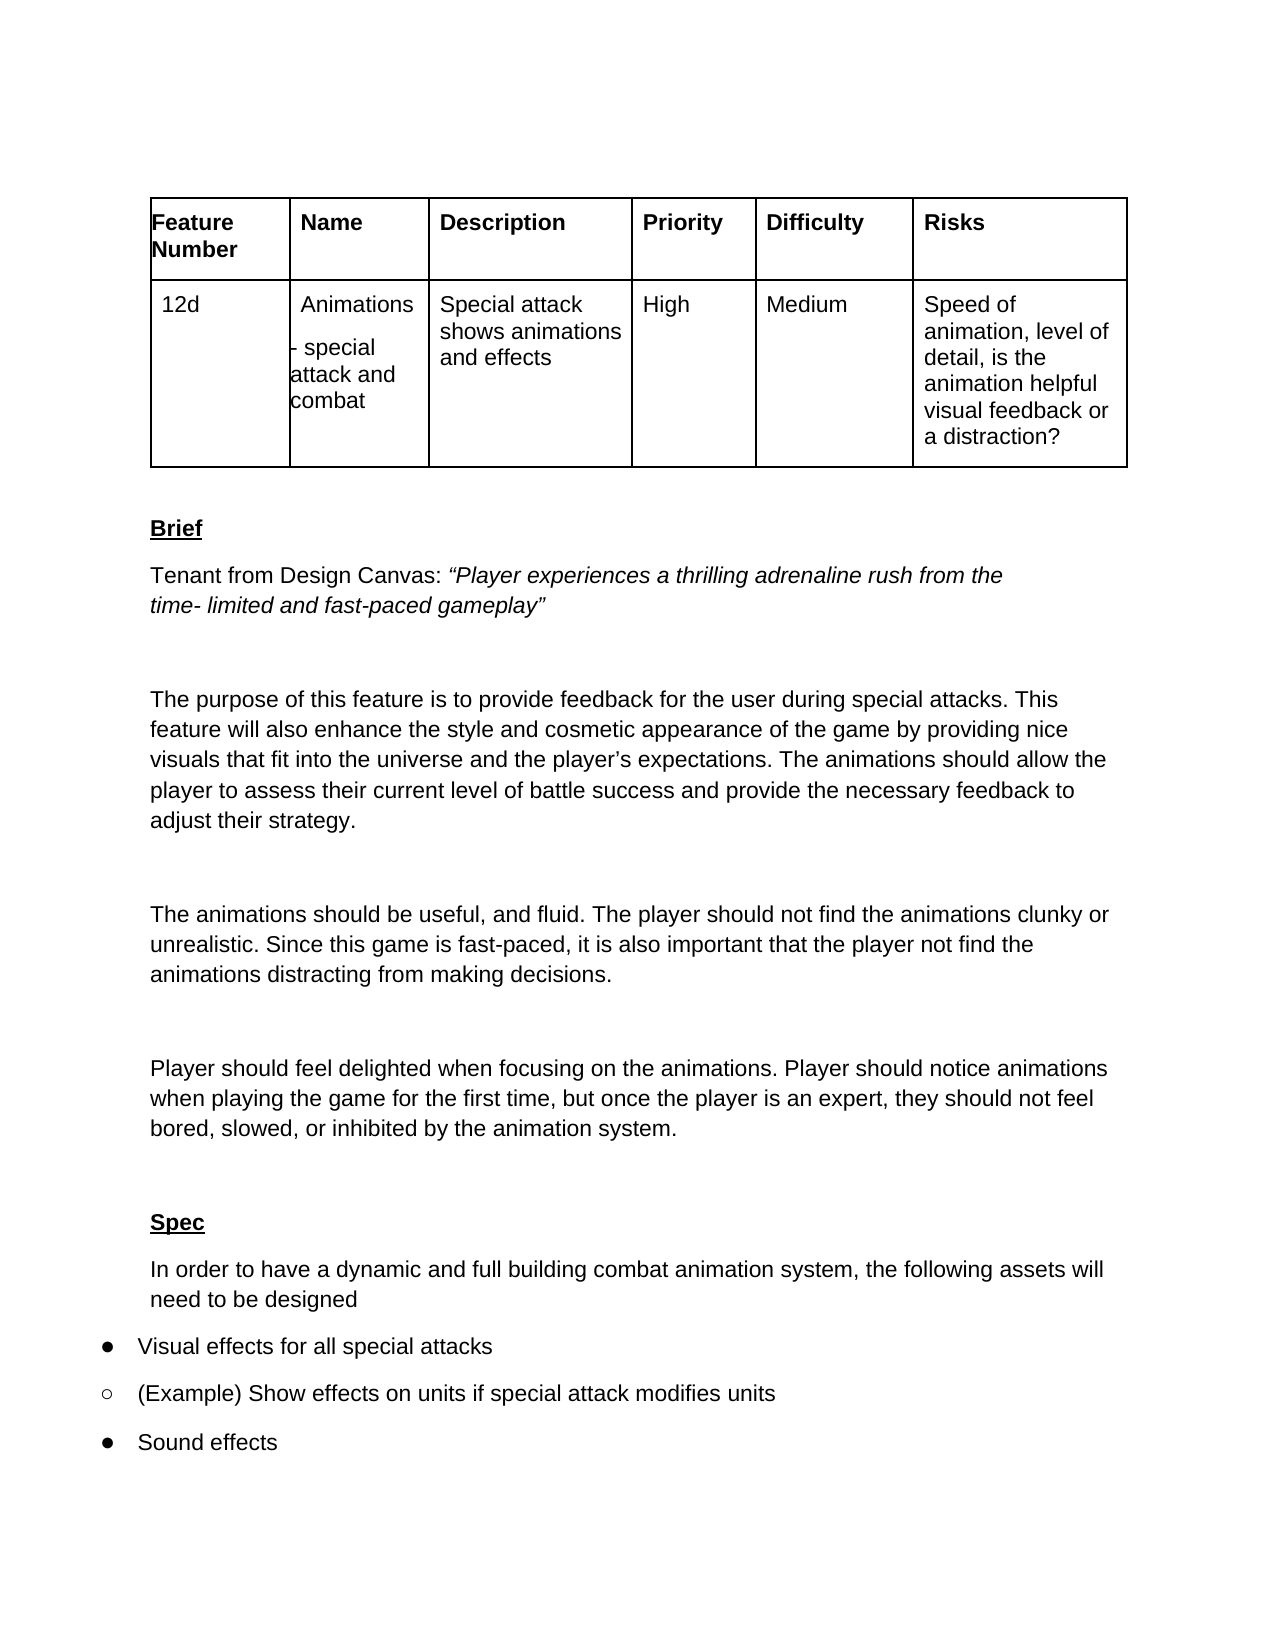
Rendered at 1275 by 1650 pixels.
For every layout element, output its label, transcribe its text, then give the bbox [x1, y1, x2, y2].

table_cell High [633, 281, 755, 466]
text Tenant from Design Canvas: “Player experiences a thrilling adrenaline rush from the time- limited and fast-paced gameplay” [150, 562, 1063, 619]
table_cell 12d [152, 281, 289, 466]
text The purpose of this feature is to provide feedback for the user during special attacks. This feature will also enhance the style and cosmetic appearance of the game by providing nice visuals that fit into the universe and the player’s expectations. The animations should allow the player to assess their current level of battle success and provide the necessary feedback to adjust their strategy. [150, 686, 1109, 833]
table_header Feature Number [152, 199, 289, 279]
text In order to have a dynamic and full building combat animation system, the following assets will need to be designed [150, 1256, 1127, 1313]
table_header Description [430, 199, 631, 279]
table_header Priority [633, 199, 755, 279]
table_header Name [291, 199, 428, 279]
subtitle Spec [150, 1209, 1275, 1236]
text Player should feel delighted when focusing on the animations. Player should notice animations when playing the game for the first time, but once the player is an expert, they should not feel bored, slowed, or inhibited by the animation system. [150, 1055, 1110, 1142]
list Visual effects for all special attacks [100, 1333, 1275, 1359]
table_cell Animations - special attack and combat [291, 281, 428, 466]
table_header Risks [914, 199, 1126, 279]
subtitle Brief [150, 515, 1275, 541]
table_cell Speed of animation, level of detail, is the animation helpful visual feedback or a distraction? [914, 281, 1126, 466]
list (Example) Show effects on units if special attack modifies units [100, 1380, 1275, 1407]
text The animations should be useful, and fluid. The player should not find the animations clunky or unrealistic. Since this game is fast-paced, it is also important that the player not find the animations distracting from making decisions. [150, 901, 1111, 988]
table_cell Medium [757, 281, 912, 466]
table_header Difficulty [757, 199, 912, 279]
list Sound effects [100, 1427, 1275, 1456]
table_cell Special attack shows animations and effects [430, 281, 631, 466]
